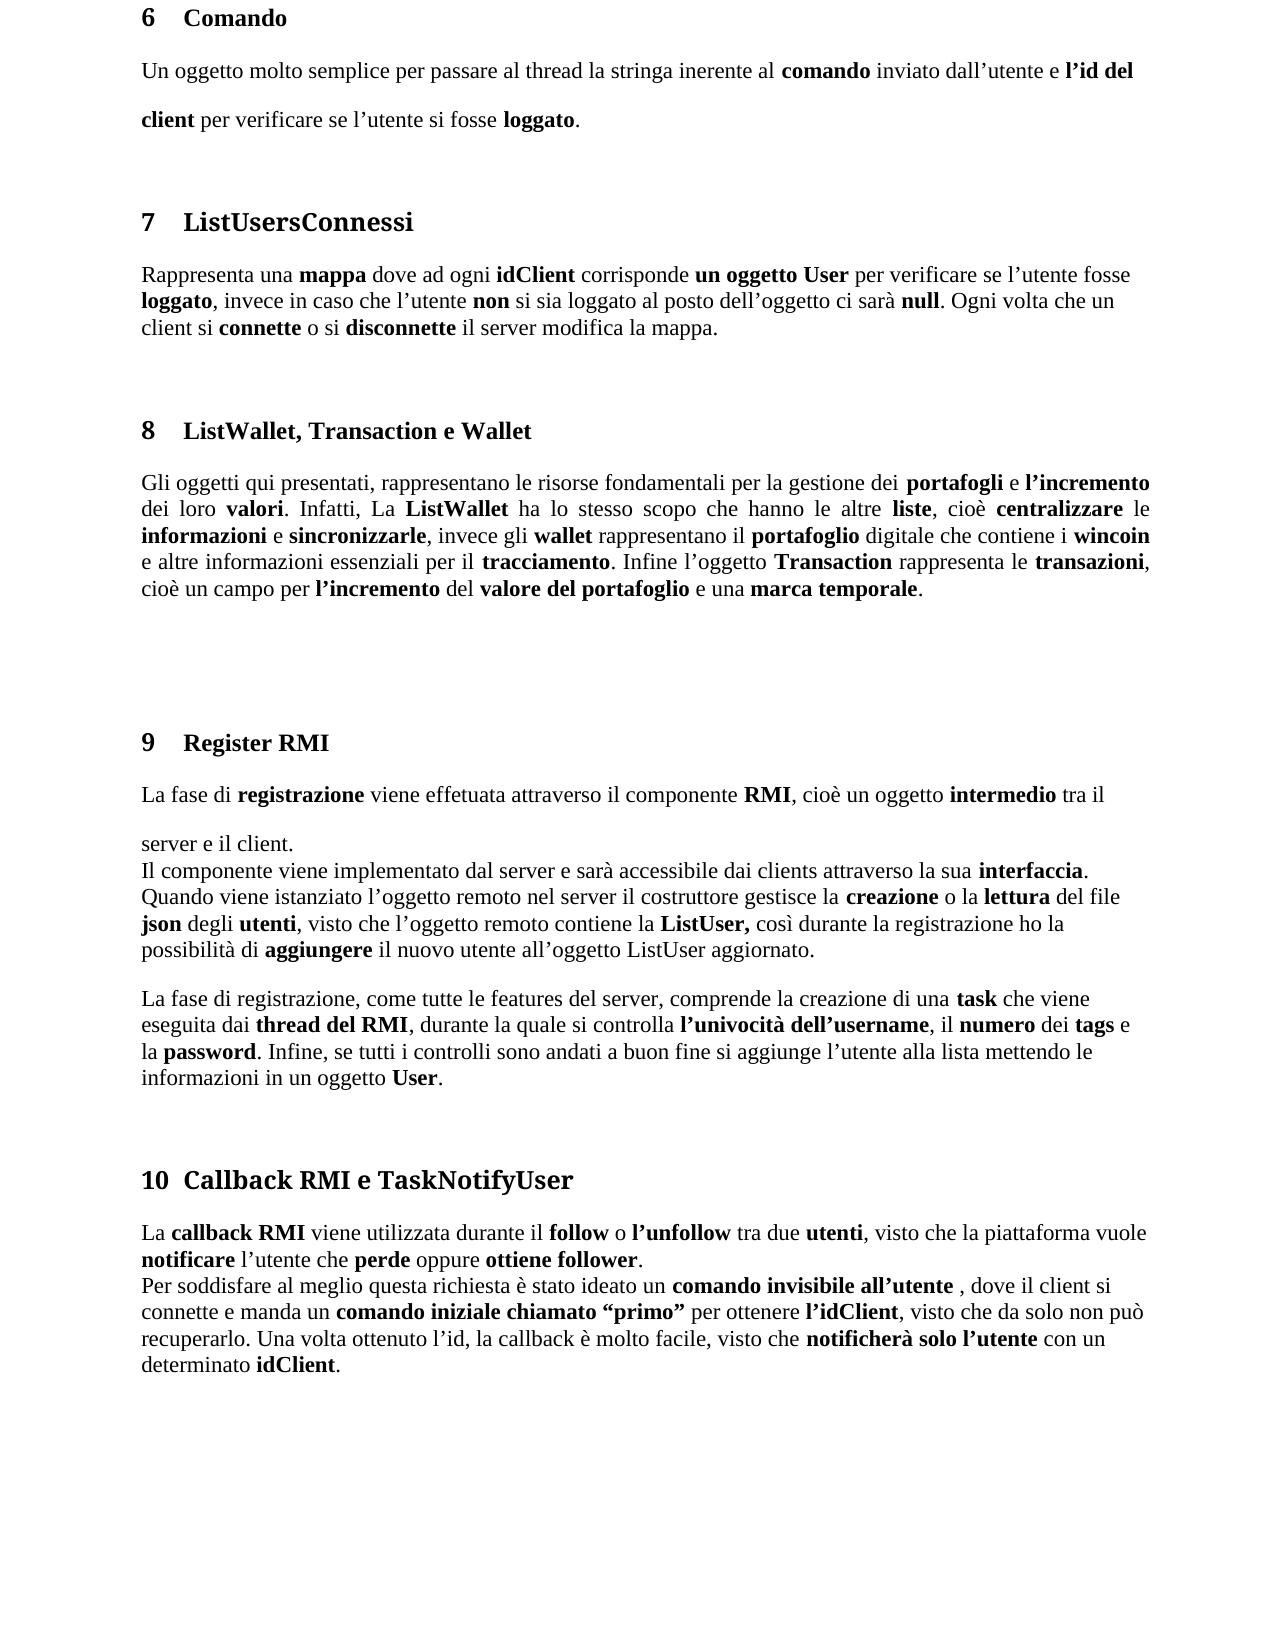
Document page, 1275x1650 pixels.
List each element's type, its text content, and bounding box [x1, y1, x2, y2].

subtitle Rappresenta una mappa dove ad ogni idClient corrisponde un oggetto User per verificare se l’utente fosse loggato, invece in caso che l’utente non si sia loggato al posto dell’oggetto ci sarà null. Ogni volta che un client si connette o si disconnette il server modifica la mappa. [141, 261, 1150, 340]
list Comando [141, 0, 1150, 34]
list Callback RMI e TaskNotifyUser [141, 1162, 1150, 1197]
subtitle Gli oggetti qui presentati, rappresentano le risorse fondamentali per la gestione dei portafogli e l’incremento dei loro valori. Infatti, La ListWallet ha lo stesso scopo che hanno le altre liste, cioè centralizzare le informazioni e sincronizzarle, invece gli wallet rappresentano il portafoglio digitale che contiene i wincoin e altre informazioni essenziali per il tracciamento. Infine l’oggetto Transaction rappresenta le transazioni, cioè un campo per l’incremento del valore del portafoglio e una marca temporale. [141, 469, 1150, 601]
subtitle La fase di registrazione viene effetuata attraverso il componente RMI, cioè un oggetto intermedio tra il [141, 781, 1150, 808]
list ListWallet, Transaction e Wallet [141, 412, 1150, 446]
subtitle La callback RMI viene utilizzata durante il follow o l’unfollow tra due utenti, visto che la piattaforma vuole notificare l’utente che perde oppure ottiene follower. Per soddisfare al meglio questa richiesta è stato ideato un comando invisibile all’utente , dove il client si connette e manda un comando iniziale chiamato “primo” per ottenere l’idClient, visto che da solo non può recuperarlo. Una volta ottenuto l’id, la callback è molto facile, visto che notificherà solo l’utente con un determinato idClient. [141, 1219, 1150, 1377]
subtitle client per verificare se l’utente si fosse loggato. [141, 106, 1150, 132]
list Register RMI [141, 724, 1150, 758]
subtitle server e il client. Il componente viene implementato dal server e sarà accessibile dai clients attraverso la sua interfaccia. Quando viene istanziato l’oggetto remoto nel server il costruttore gestisce la creazione o la lettura del file json degli utenti, visto che l’oggetto remoto contiene la ListUser, così durante la registrazione ho la possibilità di aggiungere il nuovo utente all’oggetto ListUser aggiornato. [141, 831, 1150, 962]
list ListUsersConnessi [141, 204, 1150, 238]
subtitle Un oggetto molto semplice per passare al thread la stringa inerente al comando inviato dall’utente e l’id del [141, 57, 1150, 83]
subtitle La fase di registrazione, come tutte le features del server, comprende la creazione di una task che viene eseguita dai thread del RMI, durante la quale si controlla l’univocità dell’username, il numero dei tags e la password. Infine, se tutti i controlli sono andati a buon fine si aggiunge l’utente alla lista mettendo le informazioni in un oggetto User. [141, 985, 1150, 1091]
